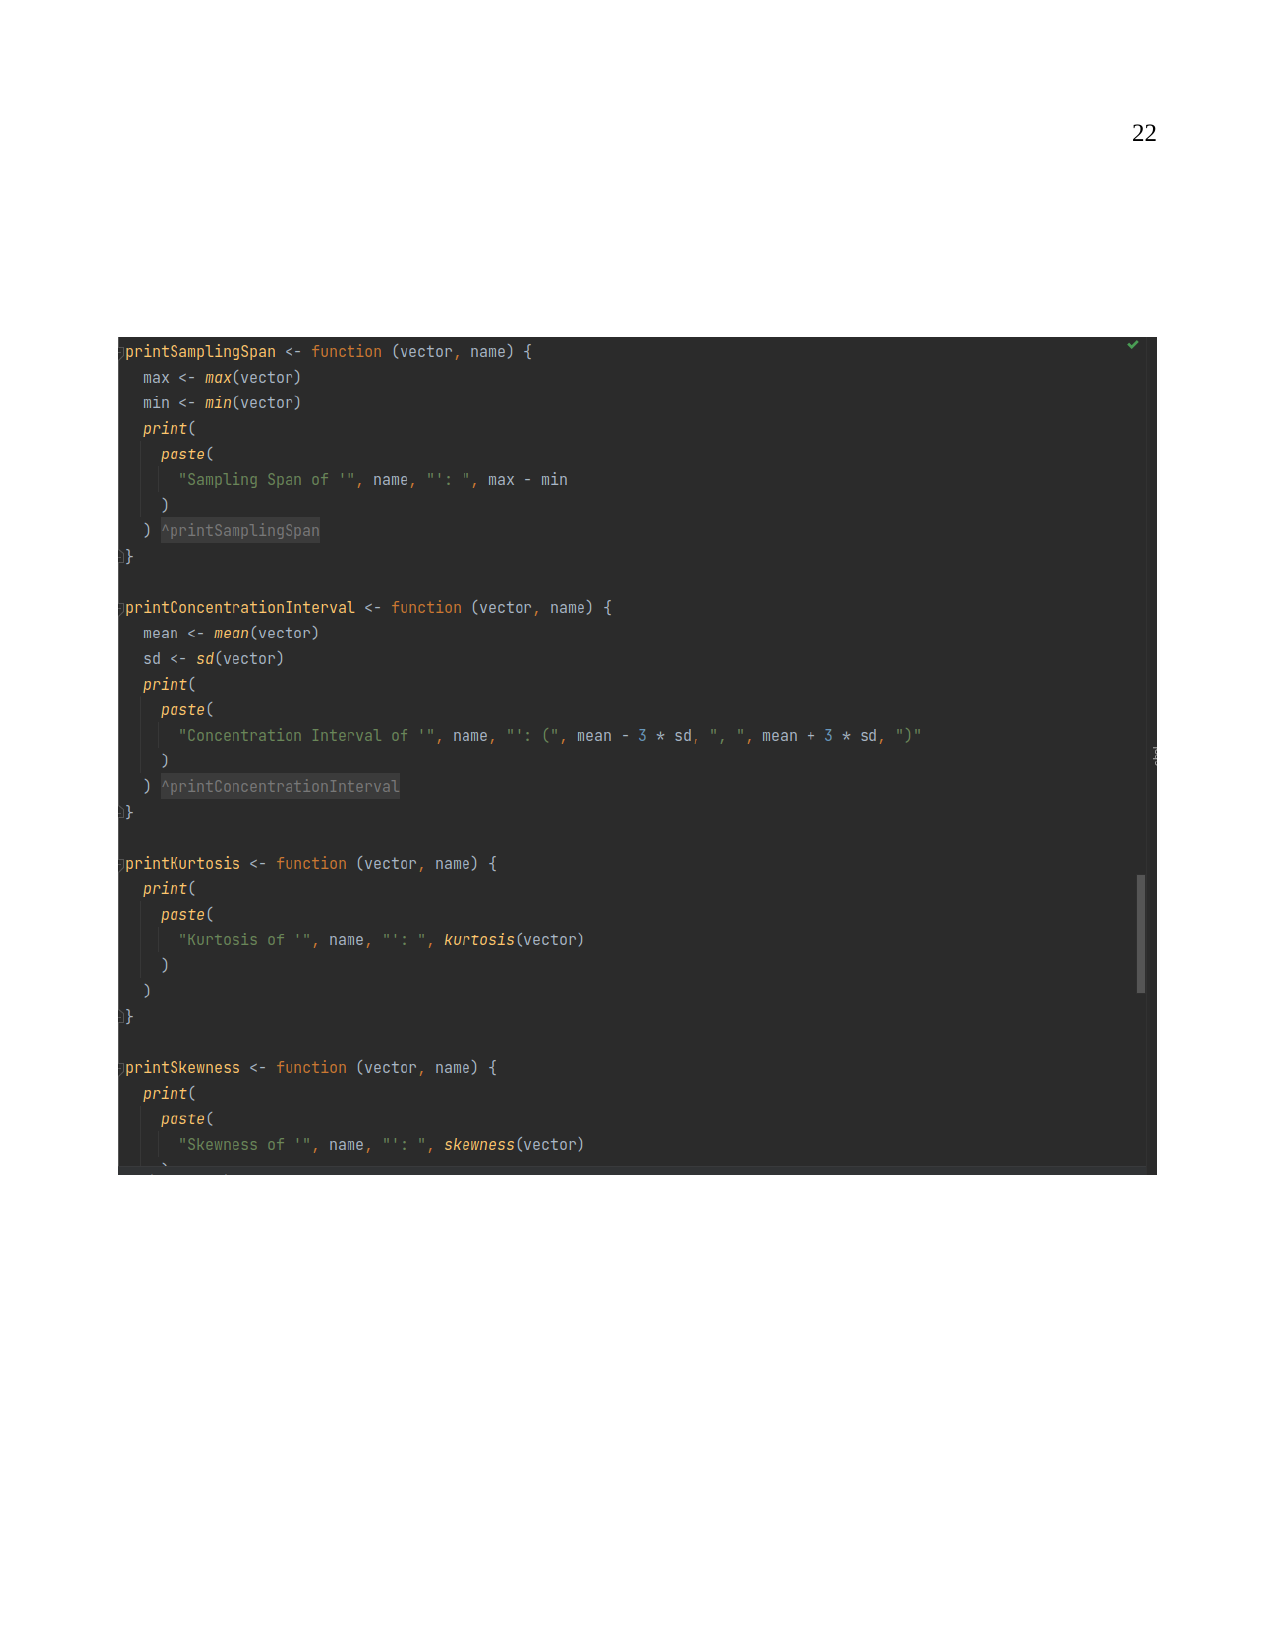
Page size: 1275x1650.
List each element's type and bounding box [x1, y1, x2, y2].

picture [118, 337, 1157, 1175]
